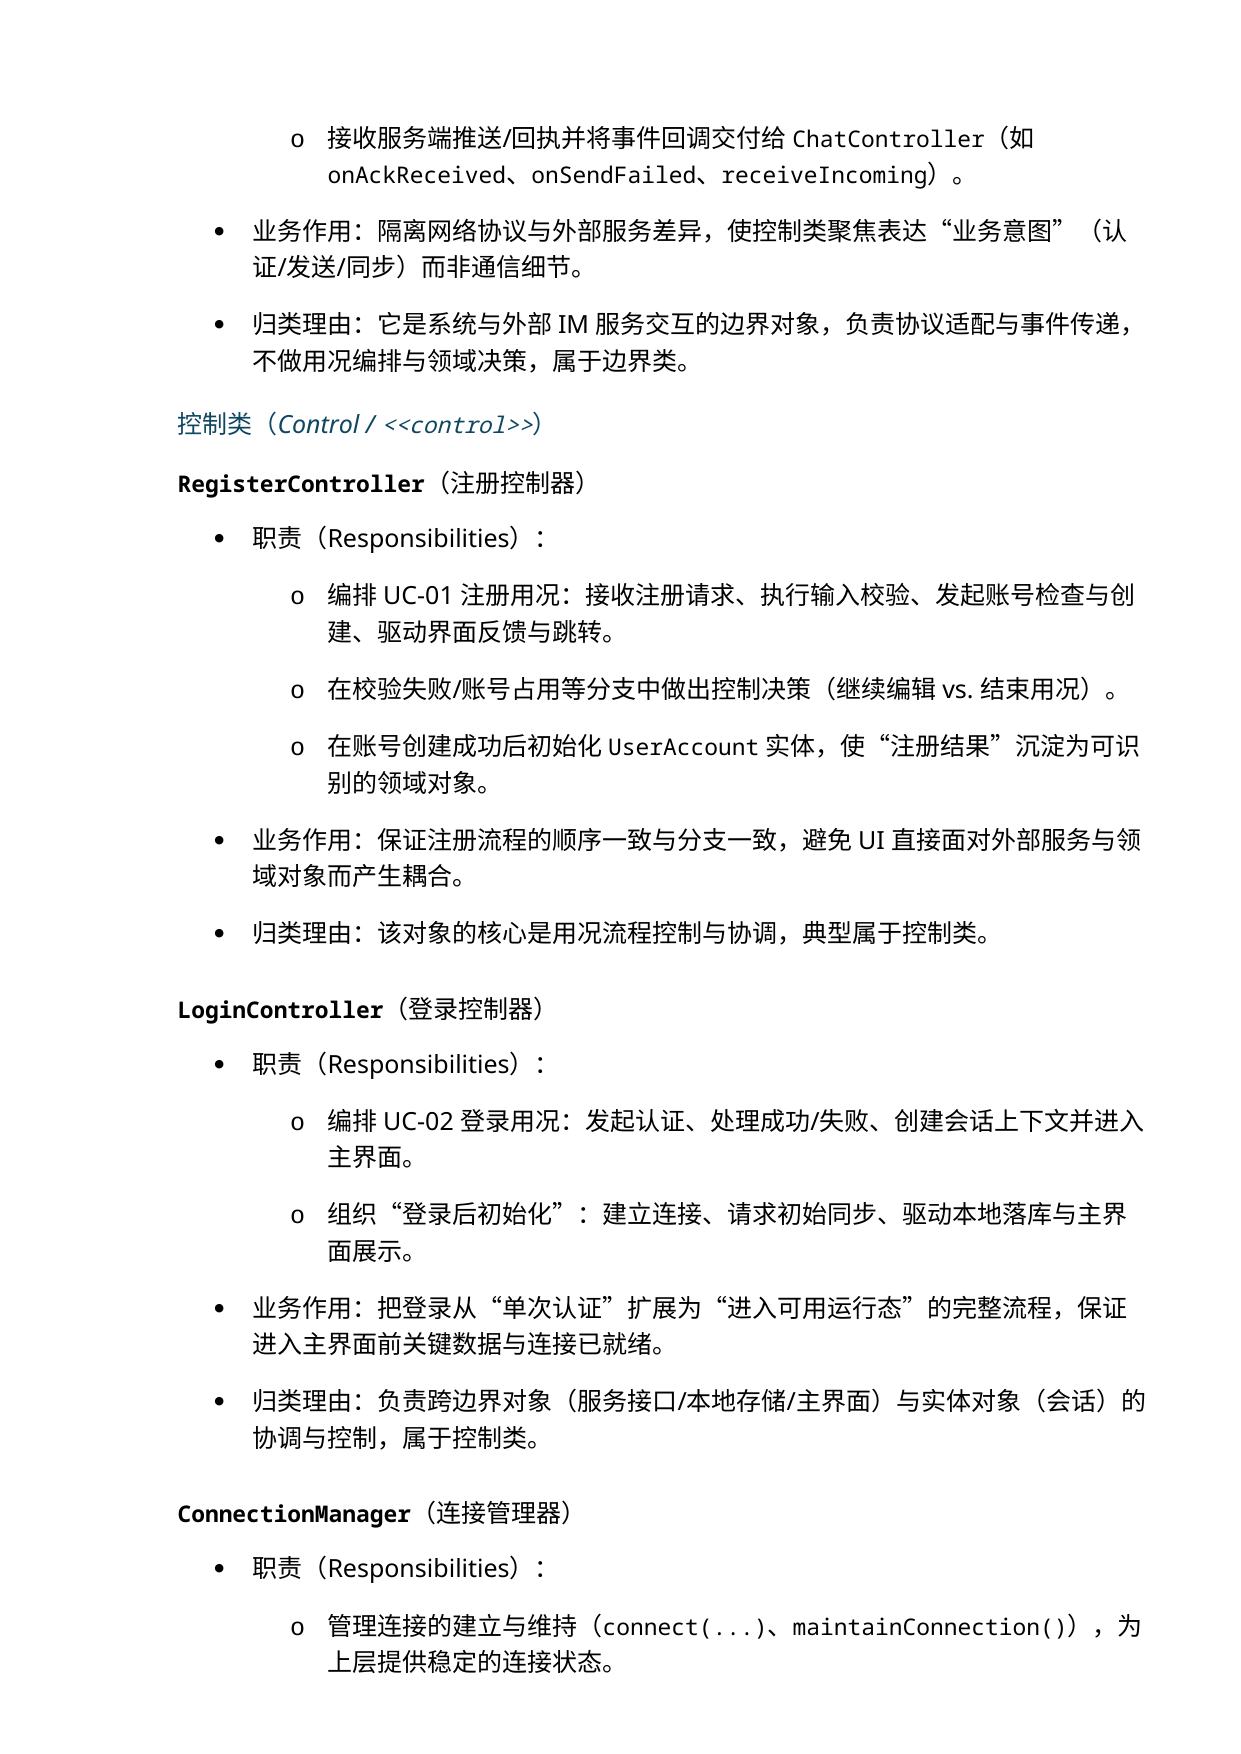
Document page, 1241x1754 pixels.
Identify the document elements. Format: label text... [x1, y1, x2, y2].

list 在账号创建成功后初始化 UserAccount 实体，使“注册结果”沉淀为可识别的领域对象。 [290, 727, 1152, 799]
text ConnectionManager（连接管理器） [177, 1494, 1152, 1530]
list 业务作用：保证注册流程的顺序一致与分支一致，避免 UI 直接面对外部服务与领域对象而产生耦合。 [215, 820, 1152, 893]
list 在校验失败/账号占用等分支中做出控制决策（继续编辑 vs. 结束用况）。 [290, 669, 1152, 706]
text LoginController（登录控制器） [177, 989, 1152, 1026]
list 接收服务端推送/回执并将事件回调交付给 ChatController（如 onAckReceived、onSendFailed、receiveIncoming）。 [290, 118, 1152, 191]
list 管理连接的建立与维持（connect(...)、maintainConnection()），为上层提供稳定的连接状态。 [290, 1606, 1152, 1679]
text RegisterController（注册控制器） [177, 464, 1152, 500]
list 归类理由：它是系统与外部 IM 服务交互的边界对象，负责协议适配与事件传递，不做用况编排与领域决策，属于边界类。 [215, 305, 1152, 377]
list 业务作用：隔离网络协议与外部服务差异，使控制类聚焦表达“业务意图”（认证/发送/同步）而非通信细节。 [215, 212, 1152, 284]
list 职责（Responsibilities）： [215, 519, 1152, 555]
list 归类理由：负责跨边界对象（服务接口/本地存储/主界面）与实体对象（会话）的协调与控制，属于控制类。 [215, 1382, 1152, 1454]
list 编排 UC-01 注册用况：接收注册请求、执行输入校验、发起账号检查与创建、驱动界面反馈与跳转。 [290, 576, 1152, 648]
list 组织“登录后初始化”：建立连接、请求初始同步、驱动本地落库与主界面展示。 [290, 1195, 1152, 1268]
list 归类理由：该对象的核心是用况流程控制与协调，典型属于控制类。 [215, 913, 1152, 950]
list 职责（Responsibilities）： [215, 1044, 1152, 1081]
text 控制类（Control / <<control>>） [177, 407, 1152, 441]
list 业务作用：把登录从“单次认证”扩展为“进入可用运行态”的完整流程，保证进入主界面前关键数据与连接已就绪。 [215, 1288, 1152, 1361]
list 职责（Responsibilities）： [215, 1549, 1152, 1585]
list 编排 UC-02 登录用况：发起认证、处理成功/失败、创建会话上下文并进入主界面。 [290, 1101, 1152, 1174]
